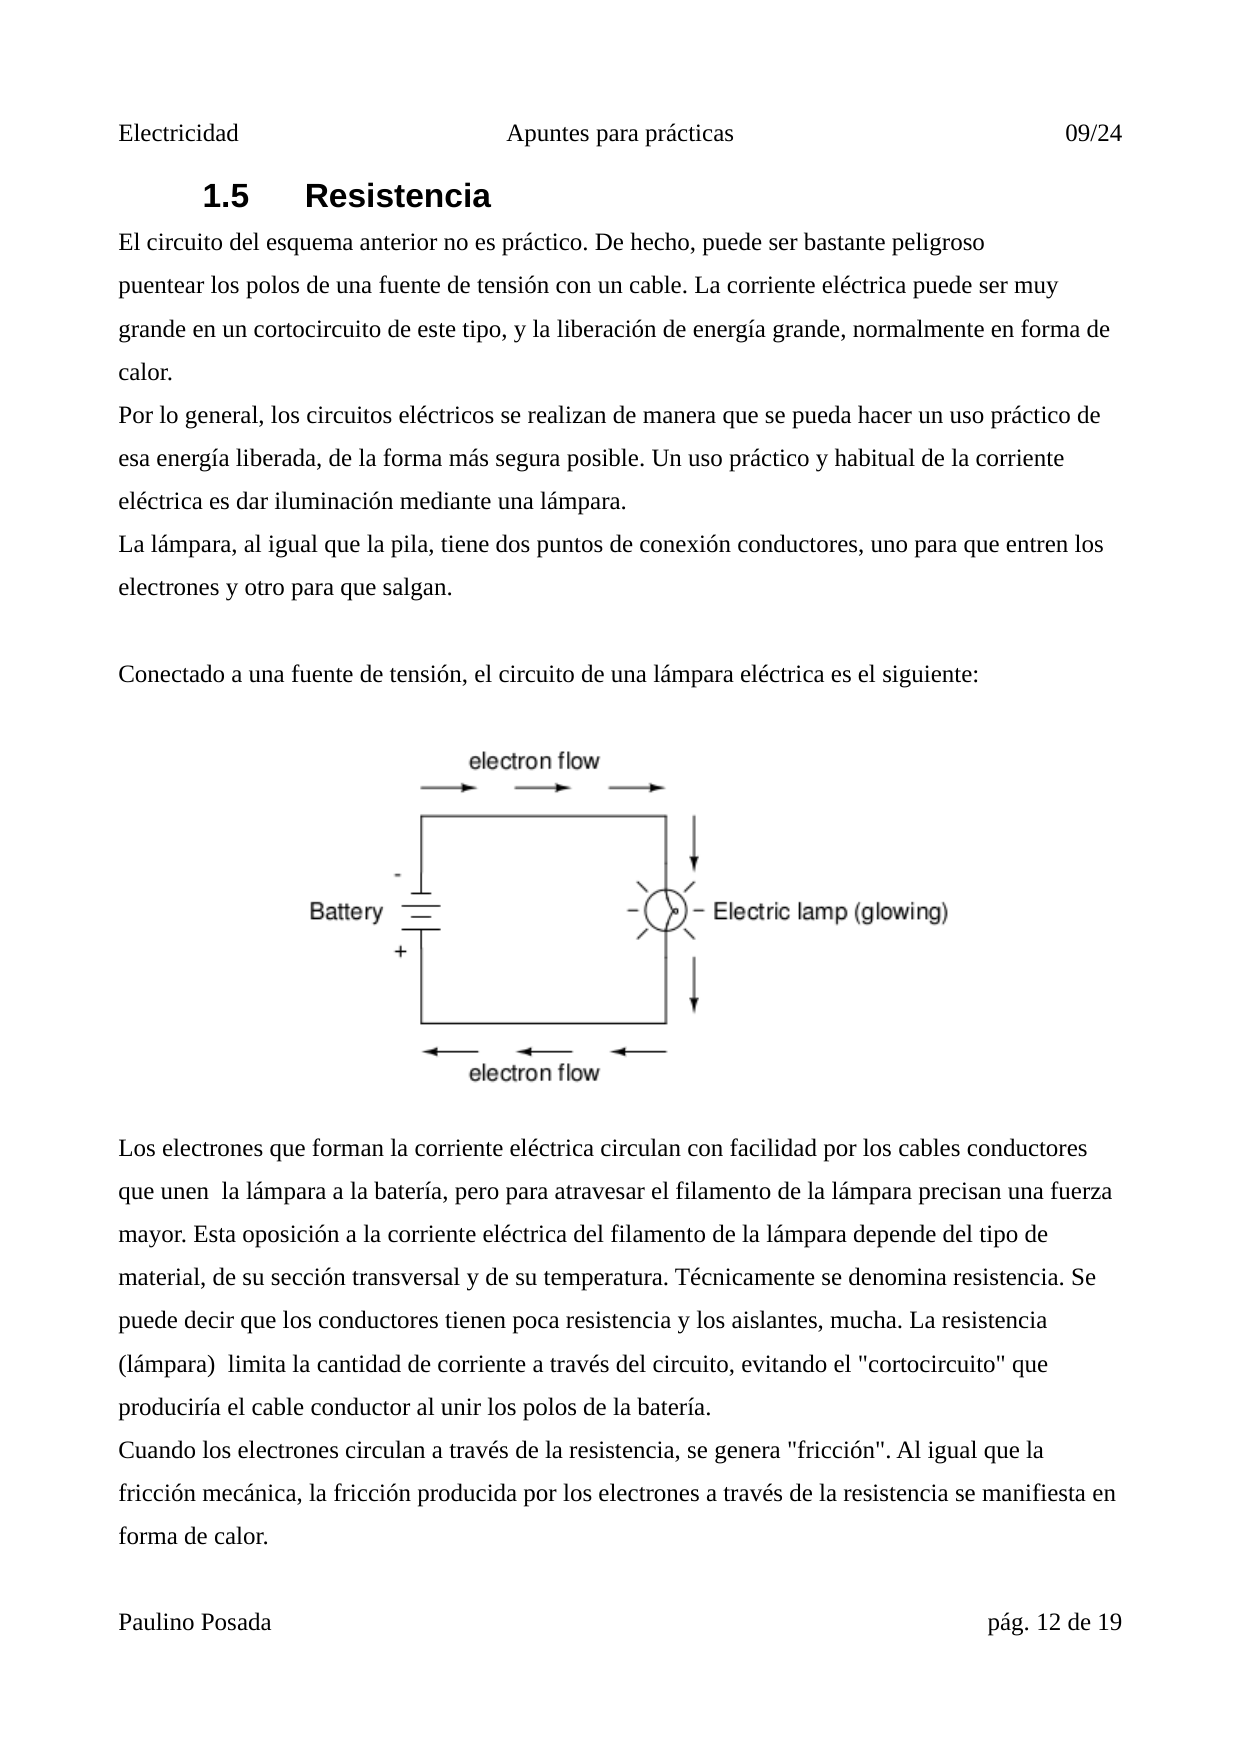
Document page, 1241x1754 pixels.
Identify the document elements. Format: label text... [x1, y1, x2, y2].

text El circuito del esquema anterior no es práctico. De hecho, puede ser bastante peligroso [118, 227, 1122, 256]
text puentear los polos de una fuente de tensión con un cable. La corriente eléctrica puede ser muy grande en un cortocircuito de este tipo, y la liberación de energía grande, normalmente en forma de calor. [118, 271, 1122, 386]
text La lámpara, al igual que la pila, tiene dos puntos de conexión conductores, uno para que entren los electrones y otro para que salgan. [118, 529, 1122, 601]
subtitle Resistencia [193, 176, 1122, 215]
text Cuando los electrones circulan a través de la resistencia, se genera "fricción". Al igual que la fricción mecánica, la fricción producida por los electrones a través de la resistencia se manifiesta en forma de calor. [118, 1435, 1122, 1550]
text Por lo general, los circuitos eléctricos se realizan de manera que se pueda hacer un uso práctico de esa energía liberada, de la forma más segura posible. Un uso práctico y habitual de la corriente eléctrica es dar iluminación mediante una lámpara. [118, 400, 1122, 515]
text Los electrones que forman la corriente eléctrica circulan con facilidad por los cables conductores que unen la lámpara a la batería, pero para atravesar el filamento de la lámpara precisan una fuerza mayor. Esta oposición a la corriente eléctrica del filamento de la lámpara depende del tipo de material, de su sección transversal y de su temperatura. Técnicamente se denomina resistencia. Se puede decir que los conductores tienen poca resistencia y los aislantes, mucha. La resistencia (lámpara) limita la cantidad de corriente a través del circuito, evitando el "cortocircuito" que produciría el cable conductor al unir los polos de la batería. [118, 1133, 1122, 1421]
picture [283, 745, 957, 1092]
text Conectado a una fuente de tensión, el circuito de una lámpara eléctrica es el siguiente: [118, 659, 1122, 687]
